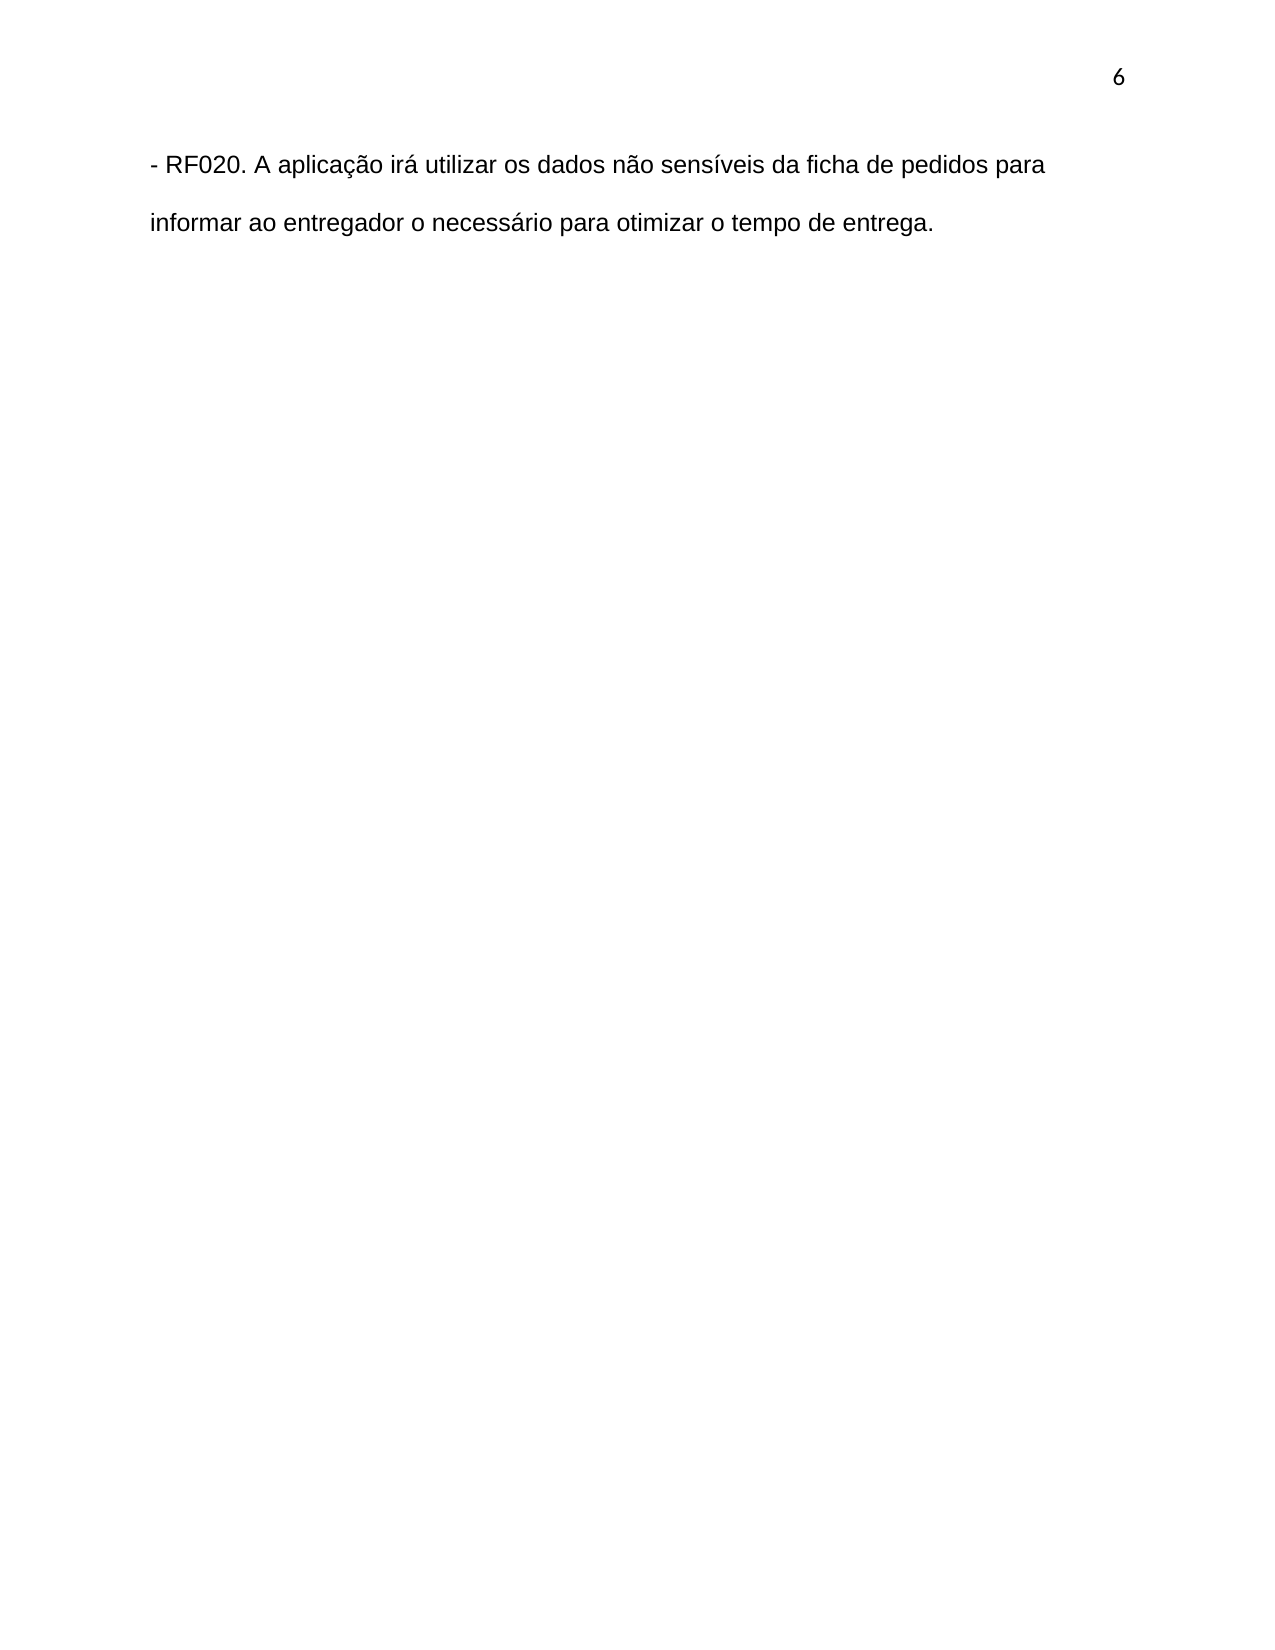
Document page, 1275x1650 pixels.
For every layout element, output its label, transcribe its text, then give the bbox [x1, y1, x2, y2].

text - RF020. A aplicação irá utilizar os dados não sensíveis da ficha de pedidos para informar ao entregador o necessário para otimizar o tempo de entrega. [150, 150, 1125, 236]
